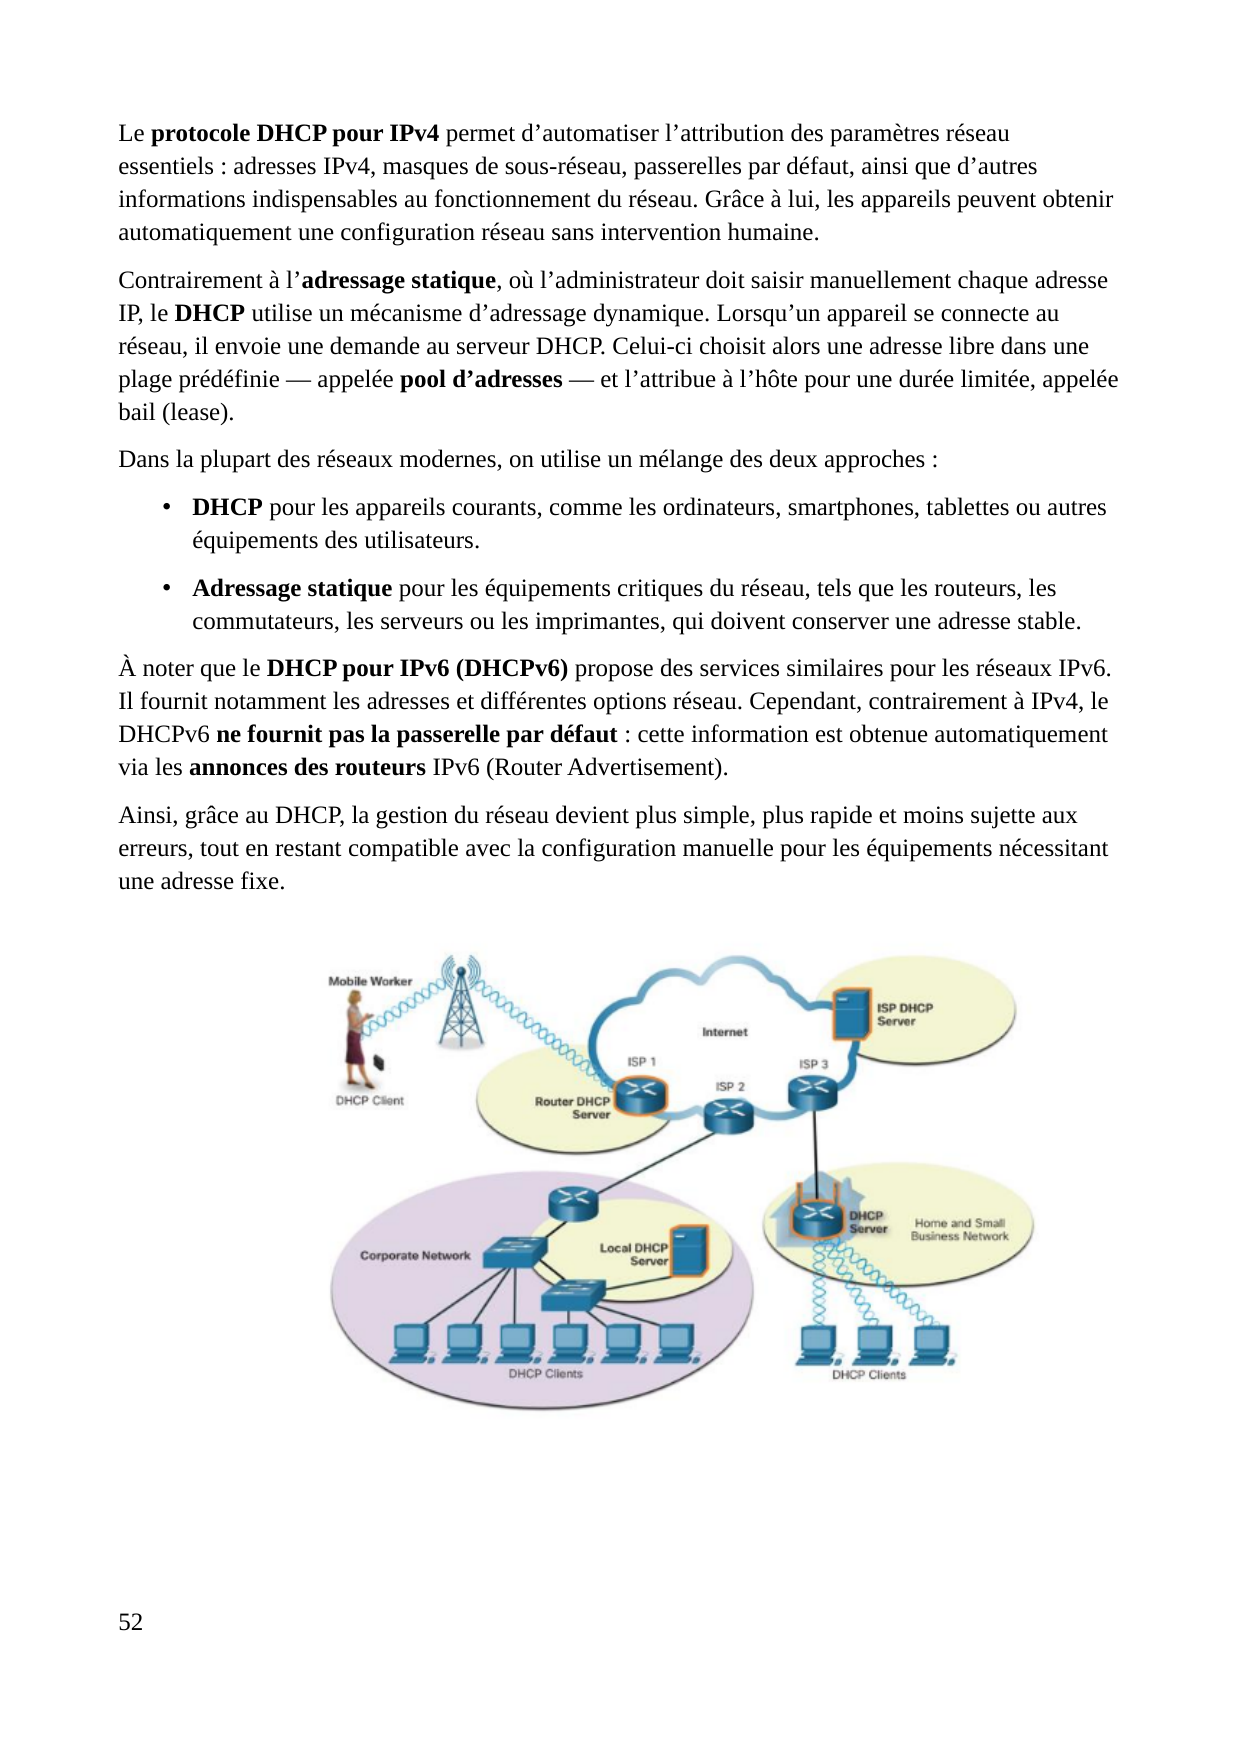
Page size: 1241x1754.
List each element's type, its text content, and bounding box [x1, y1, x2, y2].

picture [264, 896, 1040, 1466]
text À noter que le DHCP pour IPv6 (DHCPv6) propose des services similaires pour les réseaux IPv6. Il fournit notamment les adresses et différentes options réseau. Cependant, contrairement à IPv4, le DHCPv6 ne fournit pas la passerelle par défaut : cette information est obtenue automatiquement via les annonces des routeurs IPv6 (Router Advertisement). [118, 653, 1122, 781]
list Adressage statique pour les équipements critiques du réseau, tels que les routeurs, les commutateurs, les serveurs ou les imprimantes, qui doivent conserver une adresse stable. [162, 573, 1122, 634]
text Le protocole DHCP pour IPv4 permet d’automatiser l’attribution des paramètres réseau essentiels : adresses IPv4, masques de sous-réseau, passerelles par défaut, ainsi que d’autres informations indispensables au fonctionnement du réseau. Grâce à lui, les appareils peuvent obtenir automatiquement une configuration réseau sans intervention humaine. [118, 118, 1122, 246]
list DHCP pour les appareils courants, comme les ordinateurs, smartphones, tablettes ou autres équipements des utilisateurs. [162, 492, 1122, 554]
text Ainsi, grâce au DHCP, la gestion du réseau devient plus simple, plus rapide et moins sujette aux erreurs, tout en restant compatible avec la configuration manuelle pour les équipements nécessitant une adresse fixe. [118, 800, 1122, 895]
text Dans la plupart des réseaux modernes, on utilise un mélange des deux approches : [118, 444, 1122, 473]
text Contrairement à l’adressage statique, où l’administrateur doit saisir manuellement chaque adresse IP, le DHCP utilise un mécanisme d’adressage dynamique. Lorsqu’un appareil se connecte au réseau, il envoie une demande au serveur DHCP. Celui-ci choisit alors une adresse libre dans une plage prédéfinie — appelée pool d’adresses — et l’attribue à l’hôte pour une durée limitée, appelée bail (lease). [118, 265, 1122, 426]
